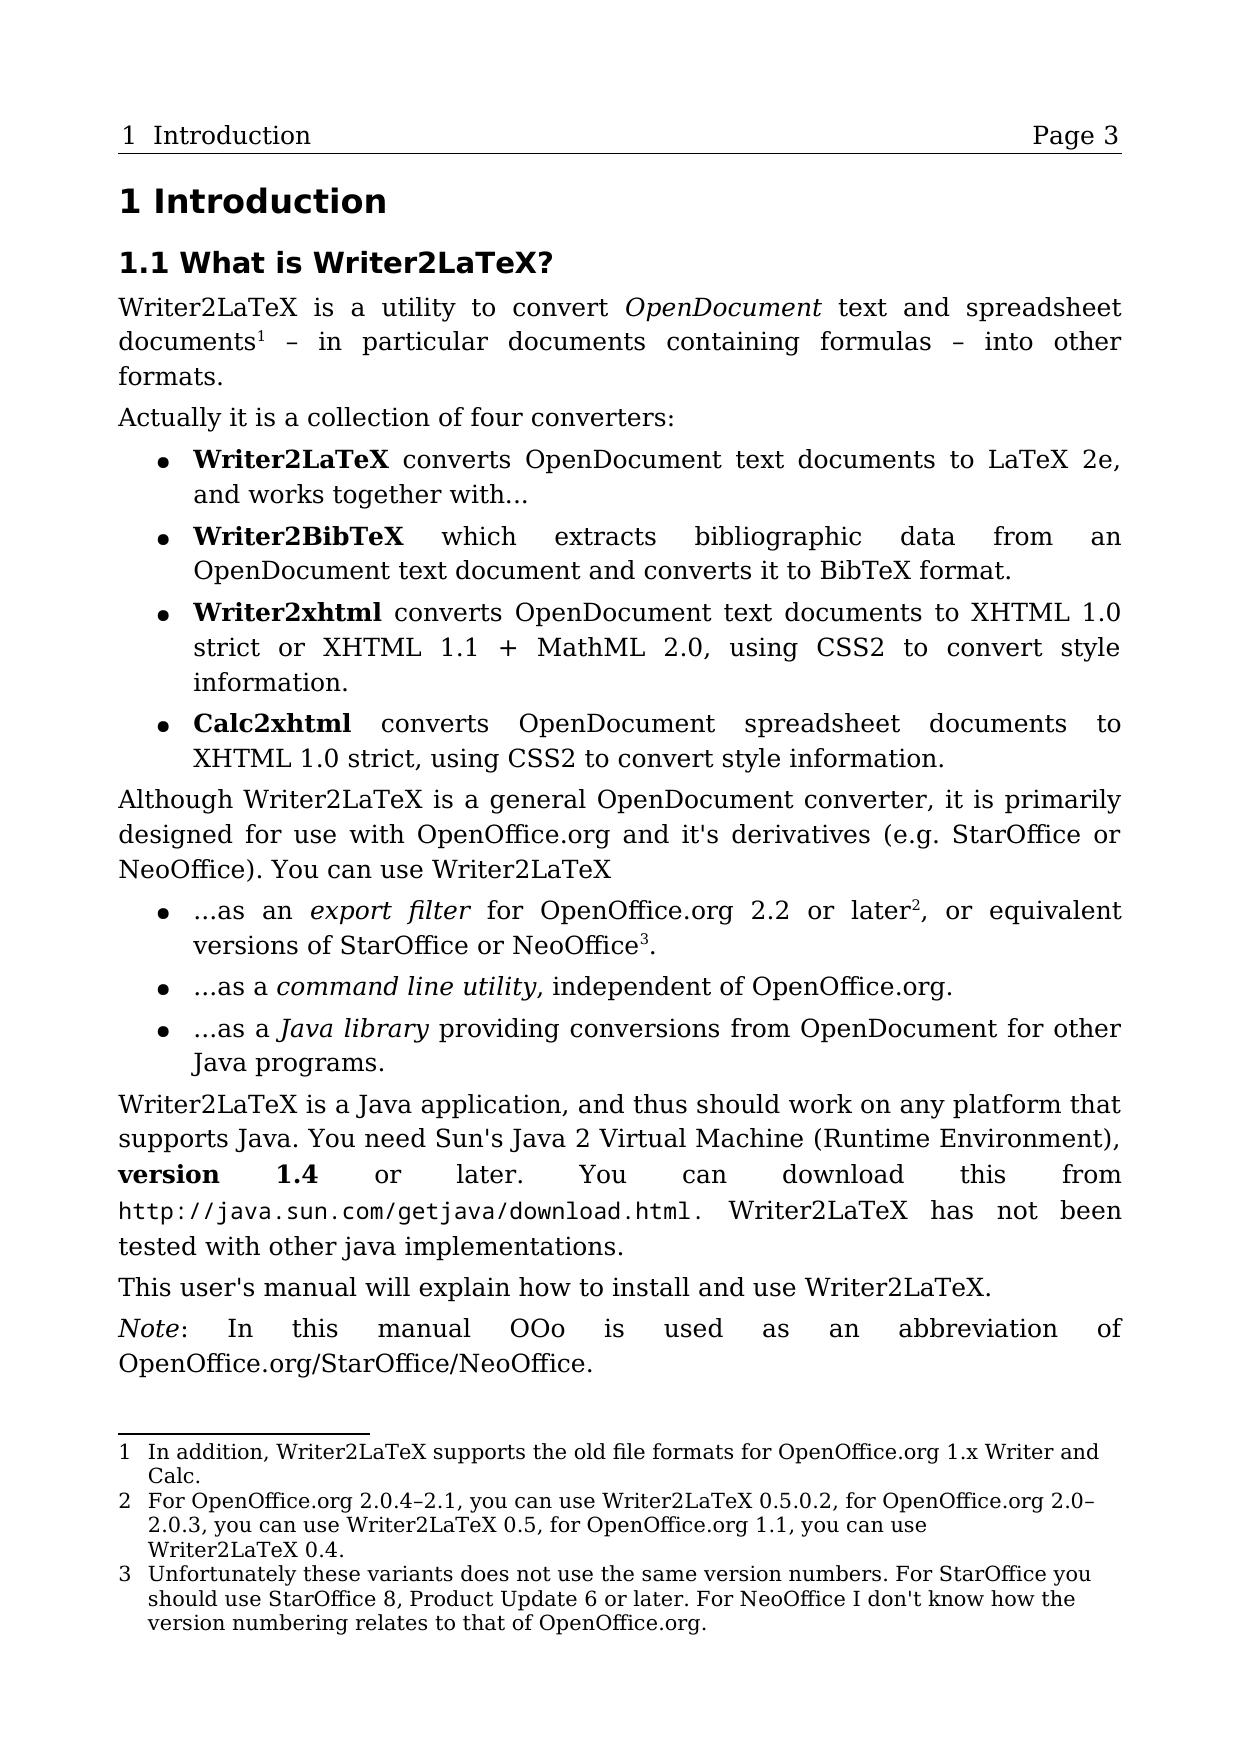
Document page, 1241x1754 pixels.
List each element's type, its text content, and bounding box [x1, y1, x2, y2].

text Writer2LaTeX is a Java application, and thus should work on any platform that supports Java. You need Sun's Java 2 Virtual Machine (Runtime Environment), version 1.4 or later. You can download this from http://java.sun.com/getjava/download.html. Writer2LaTeX has not been tested with other java implementations. [118, 1090, 1122, 1261]
list Calc2xhtml converts OpenDocument spreadsheet documents to XHTML 1.0 strict, using CSS2 to convert style information. [156, 709, 1122, 773]
text Note: In this manual OOo is used as an abbreviation of OpenOffice.org/StarOffice/NeoOffice. [118, 1315, 1122, 1378]
text Writer2LaTeX is a utility to convert OpenDocument text and spreadsheet documents – in particular documents containing formulas – into other formats. [118, 293, 1122, 391]
text Although Writer2LaTeX is a general OpenDocument converter, it is primarily designed for use with OpenOffice.org and it's derivatives (e.g. StarOffice or NeoOffice). You can use Writer2LaTeX [118, 786, 1122, 884]
list Writer2LaTeX converts OpenDocument text documents to LaTeX 2e, and works together with... [156, 445, 1122, 509]
subtitle What is Writer2LaTeX? [118, 246, 1122, 280]
list For OpenOffice.org 2.0.4–2.1, you can use Writer2LaTeX 0.5.0.2, for OpenOffice.org 2.0–2.0.3, you can use Writer2LaTeX 0.5, for OpenOffice.org 1.1, you can use Writer2LaTeX 0.4. [118, 1489, 1122, 1562]
text This user's manual will explain how to install and use Writer2LaTeX. [118, 1273, 1122, 1302]
list Unfortunately these variants does not use the same version numbers. For StarOffice you should use StarOffice 8, Product Update 6 or later. For NeoOffice I don't know how the version numbering relates to that of OpenOffice.org. [118, 1562, 1122, 1636]
list ...as an export filter for OpenOffice.org 2.2 or later, or equivalent versions of StarOffice or NeoOffice. [156, 897, 1122, 960]
list Writer2BibTeX which extracts bibliographic data from an OpenDocument text document and converts it to BibTeX format. [156, 522, 1122, 586]
text In addition, Writer2LaTeX supports the old file formats for OpenOffice.org 1.x Writer and Calc. [118, 1440, 1122, 1489]
list ...as a command line utility, independent of OpenOffice.org. [156, 973, 1122, 1002]
list Writer2xhtml converts OpenDocument text documents to XHTML 1.0 strict or XHTML 1.1 + MathML 2.0, using CSS2 to convert style information. [156, 598, 1122, 697]
text Actually it is a collection of four converters: [118, 404, 1122, 433]
list ...as a Java library providing conversions from OpenDocument for other Java programs. [156, 1014, 1122, 1078]
subtitle Introduction [118, 182, 1122, 221]
